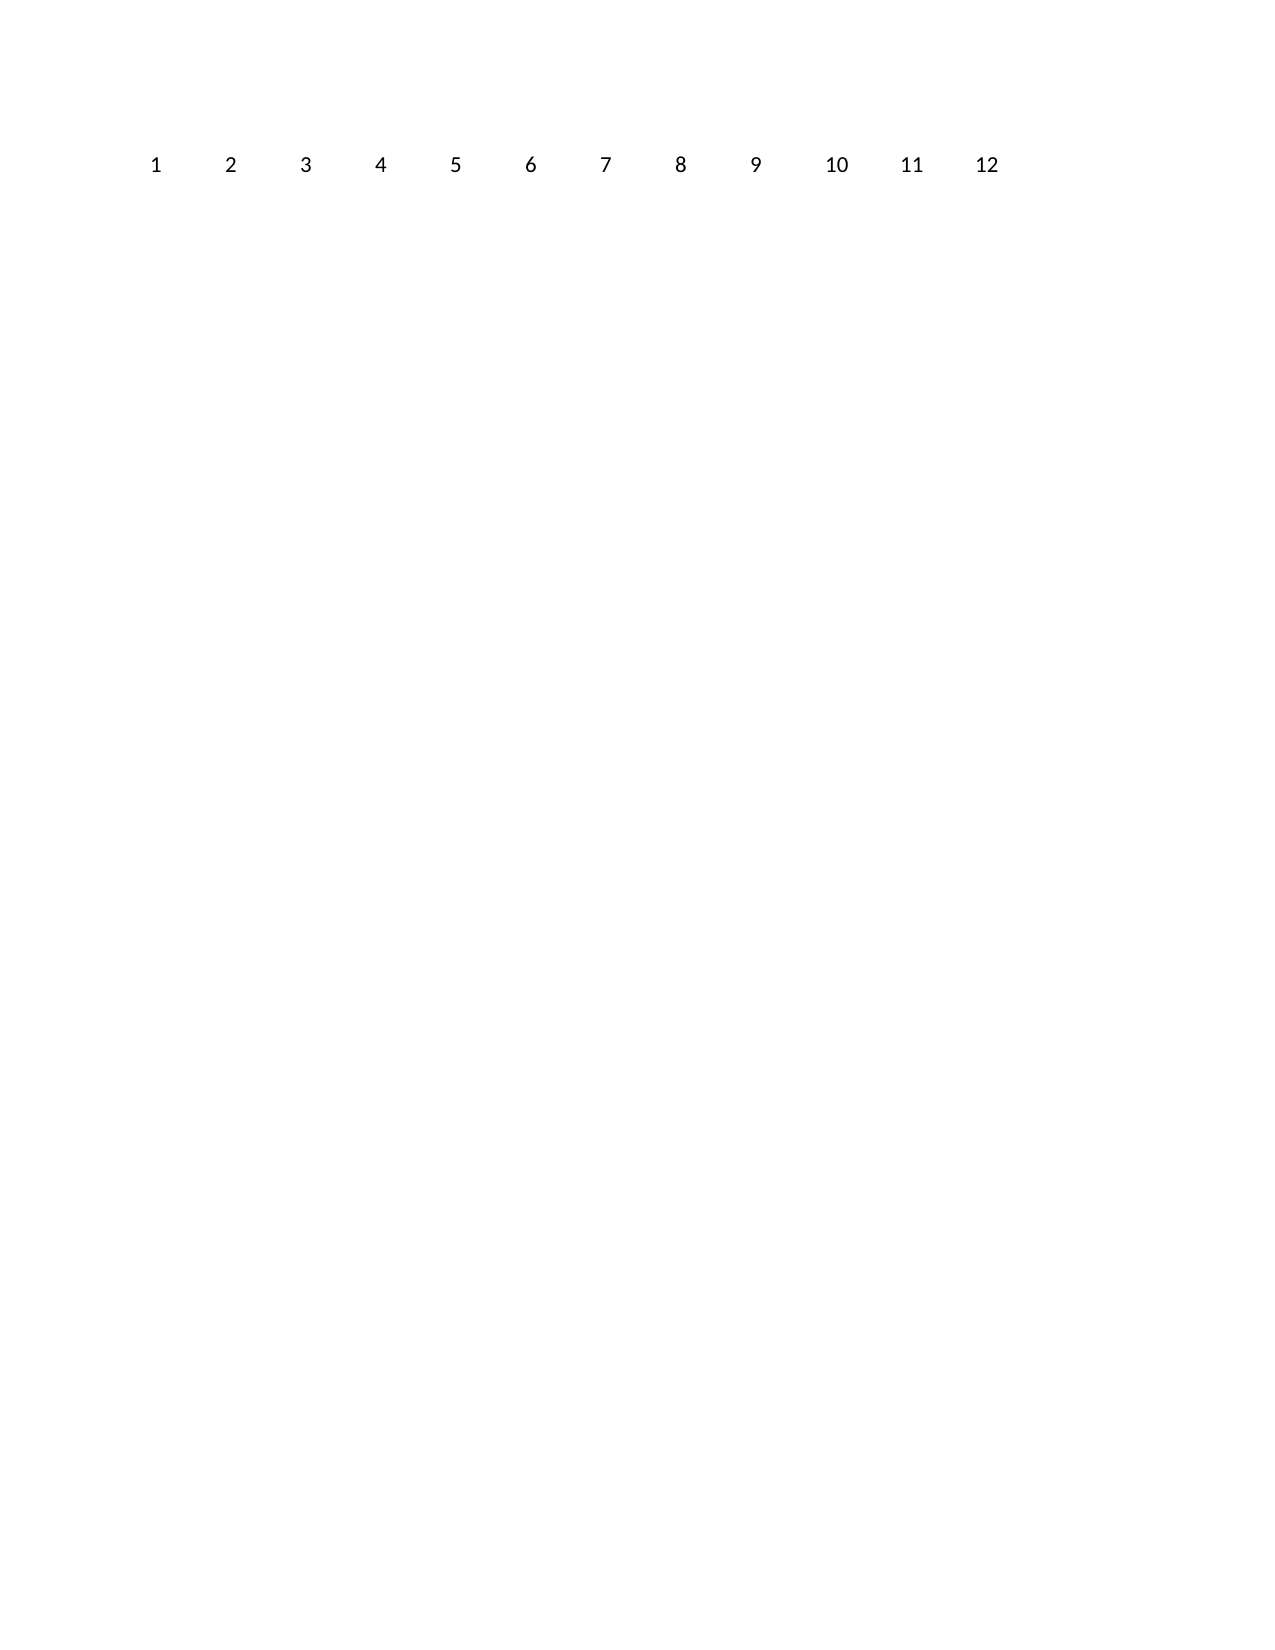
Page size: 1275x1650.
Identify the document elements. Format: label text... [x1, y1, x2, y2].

text 1 2 3 4 5 6 7 8 9 10 11 12 [150, 150, 1125, 178]
